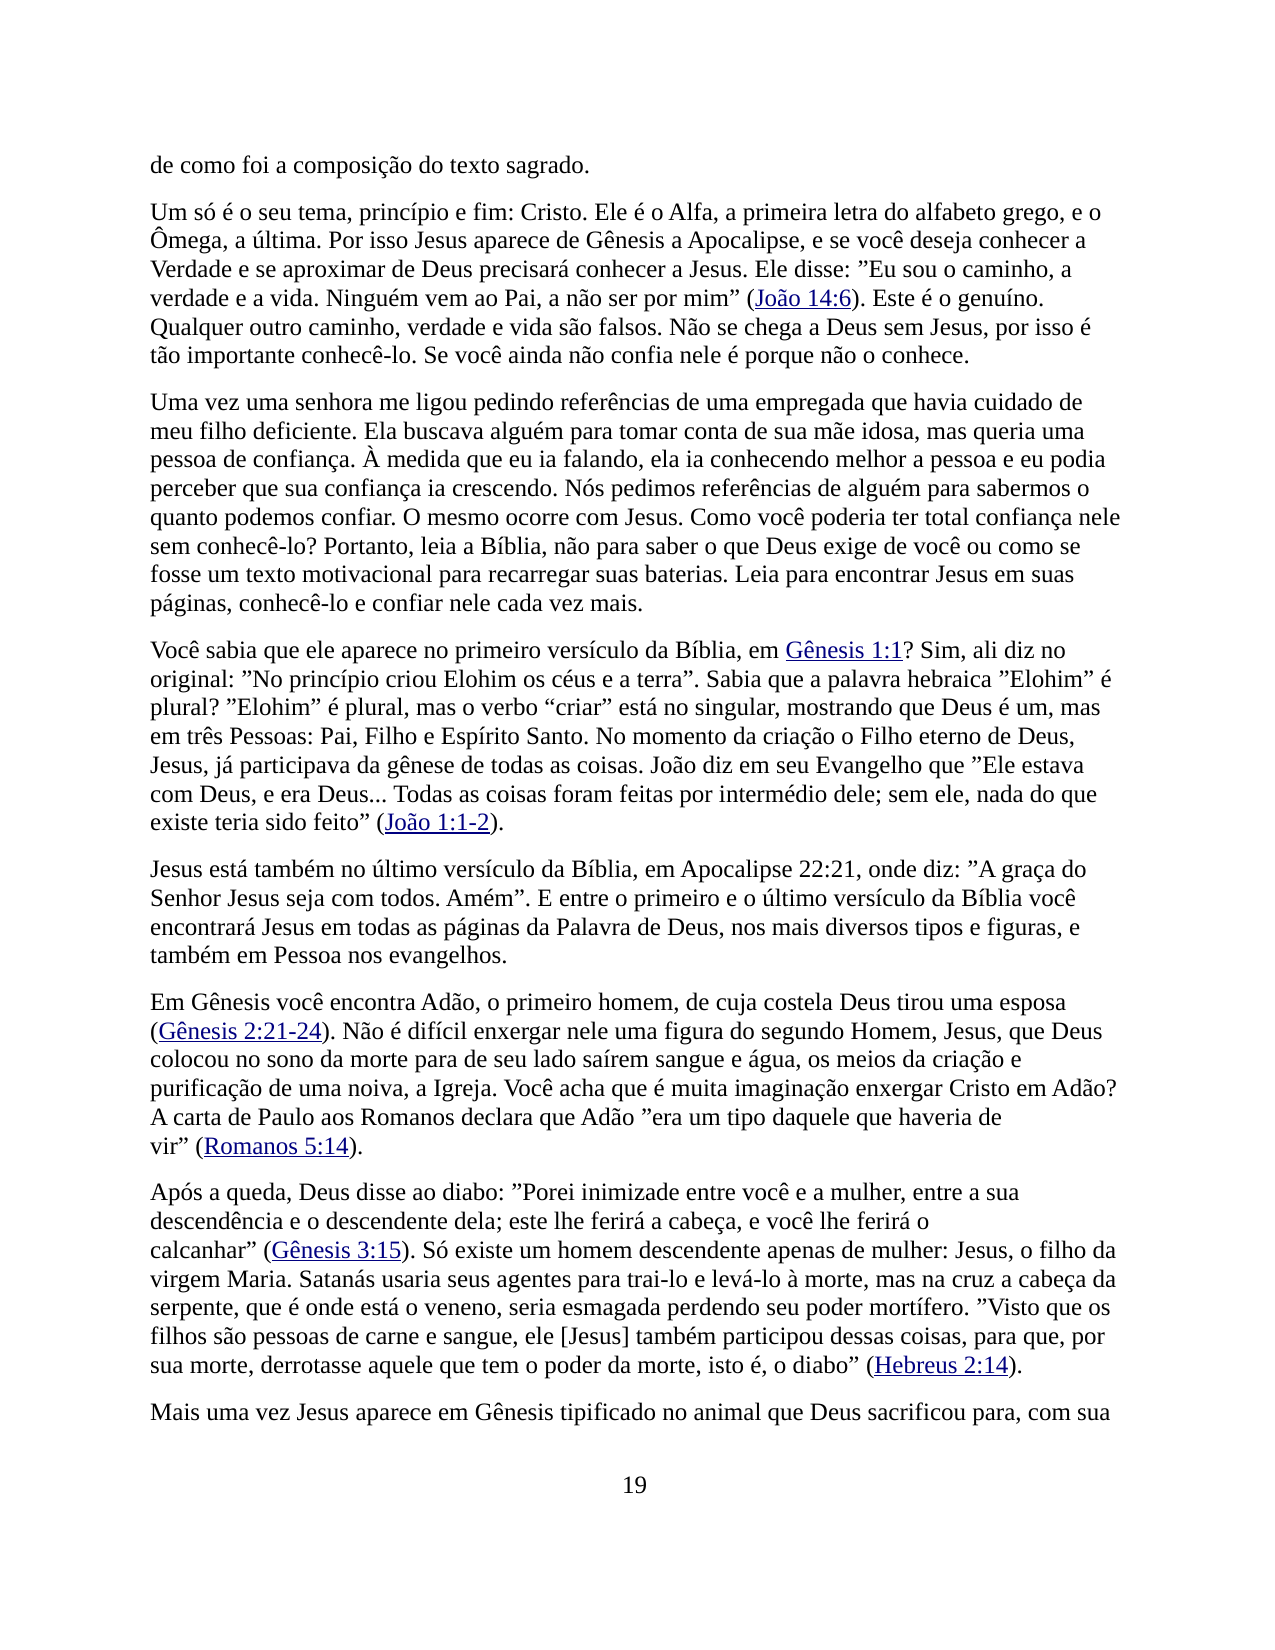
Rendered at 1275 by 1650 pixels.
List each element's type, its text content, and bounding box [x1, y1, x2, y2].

text de como foi a composição do texto sagrado. [150, 150, 1125, 179]
text Em Gênesis você encontra Adão, o primeiro homem, de cuja costela Deus tirou uma esposa (Gênesis 2:21-24). Não é difícil enxergar nele uma figura do segundo Homem, Jesus, que Deus colocou no sono da morte para de seu lado saírem sangue e água, os meios da criação e purificação de uma noiva, a Igreja. Você acha que é muita imaginação enxergar Cristo em Adão? A carta de Paulo aos Romanos declara que Adão ”era um tipo daquele que haveria de vir” (Romanos 5:14). [150, 987, 1125, 1159]
text Jesus está também no último versículo da Bíblia, em Apocalipse 22:21, onde diz: ”A graça do Senhor Jesus seja com todos. Amém”. E entre o primeiro e o último versículo da Bíblia você encontrará Jesus em todas as páginas da Palavra de Deus, nos mais diversos tipos e figuras, e também em Pessoa nos evangelhos. [150, 854, 1125, 969]
text Após a queda, Deus disse ao diabo: ”Porei inimizade entre você e a mulher, entre a sua descendência e o descendente dela; este lhe ferirá a cabeça, e você lhe ferirá o calcanhar” (Gênesis 3:15). Só existe um homem descendente apenas de mulher: Jesus, o filho da virgem Maria. Satanás usaria seus agentes para trai-lo e levá-lo à morte, mas na cruz a cabeça da serpente, que é onde está o veneno, seria esmagada perdendo seu poder mortífero. ”Visto que os filhos são pessoas de carne e sangue, ele [Jesus] também participou dessas coisas, para que, por sua morte, derrotasse aquele que tem o poder da morte, isto é, o diabo” (Hebreus 2:14). [150, 1177, 1125, 1379]
text Você sabia que ele aparece no primeiro versículo da Bíblia, em Gênesis 1:1? Sim, ali diz no original: ”No princípio criou Elohim os céus e a terra”. Sabia que a palavra hebraica ”Elohim” é plural? ”Elohim” é plural, mas o verbo “criar” está no singular, mostrando que Deus é um, mas em três Pessoas: Pai, Filho e Espírito Santo. No momento da criação o Filho eterno de Deus, Jesus, já participava da gênese de todas as coisas. João diz em seu Evangelho que ”Ele estava com Deus, e era Deus... Todas as coisas foram feitas por intermédio dele; sem ele, nada do que existe teria sido feito” (João 1:1-2). [150, 635, 1125, 836]
text Mais uma vez Jesus aparece em Gênesis tipificado no animal que Deus sacrificou para, com sua [150, 1397, 1125, 1425]
text Um só é o seu tema, princípio e fim: Cristo. Ele é o Alfa, a primeira letra do alfabeto grego, e o Ômega, a última. Por isso Jesus aparece de Gênesis a Apocalipse, e se você deseja conhecer a Verdade e se aproximar de Deus precisará conhecer a Jesus. Ele disse: ”Eu sou o caminho, a verdade e a vida. Ninguém vem ao Pai, a não ser por mim” (João 14:6). Este é o genuíno. Qualquer outro caminho, verdade e vida são falsos. Não se chega a Deus sem Jesus, por isso é tão importante conhecê-lo. Se você ainda não confia nele é porque não o conhece. [150, 197, 1125, 369]
text Uma vez uma senhora me ligou pedindo referências de uma empregada que havia cuidado de meu filho deficiente. Ela buscava alguém para tomar conta de sua mãe idosa, mas queria uma pessoa de confiança. À medida que eu ia falando, ela ia conhecendo melhor a pessoa e eu podia perceber que sua confiança ia crescendo. Nós pedimos referências de alguém para sabermos o quanto podemos confiar. O mesmo ocorre com Jesus. Como você poderia ter total confiança nele sem conhecê-lo? Portanto, leia a Bíblia, não para saber o que Deus exige de você ou como se fosse um texto motivacional para recarregar suas baterias. Leia para encontrar Jesus em suas páginas, conhecê-lo e confiar nele cada vez mais. [150, 387, 1125, 617]
